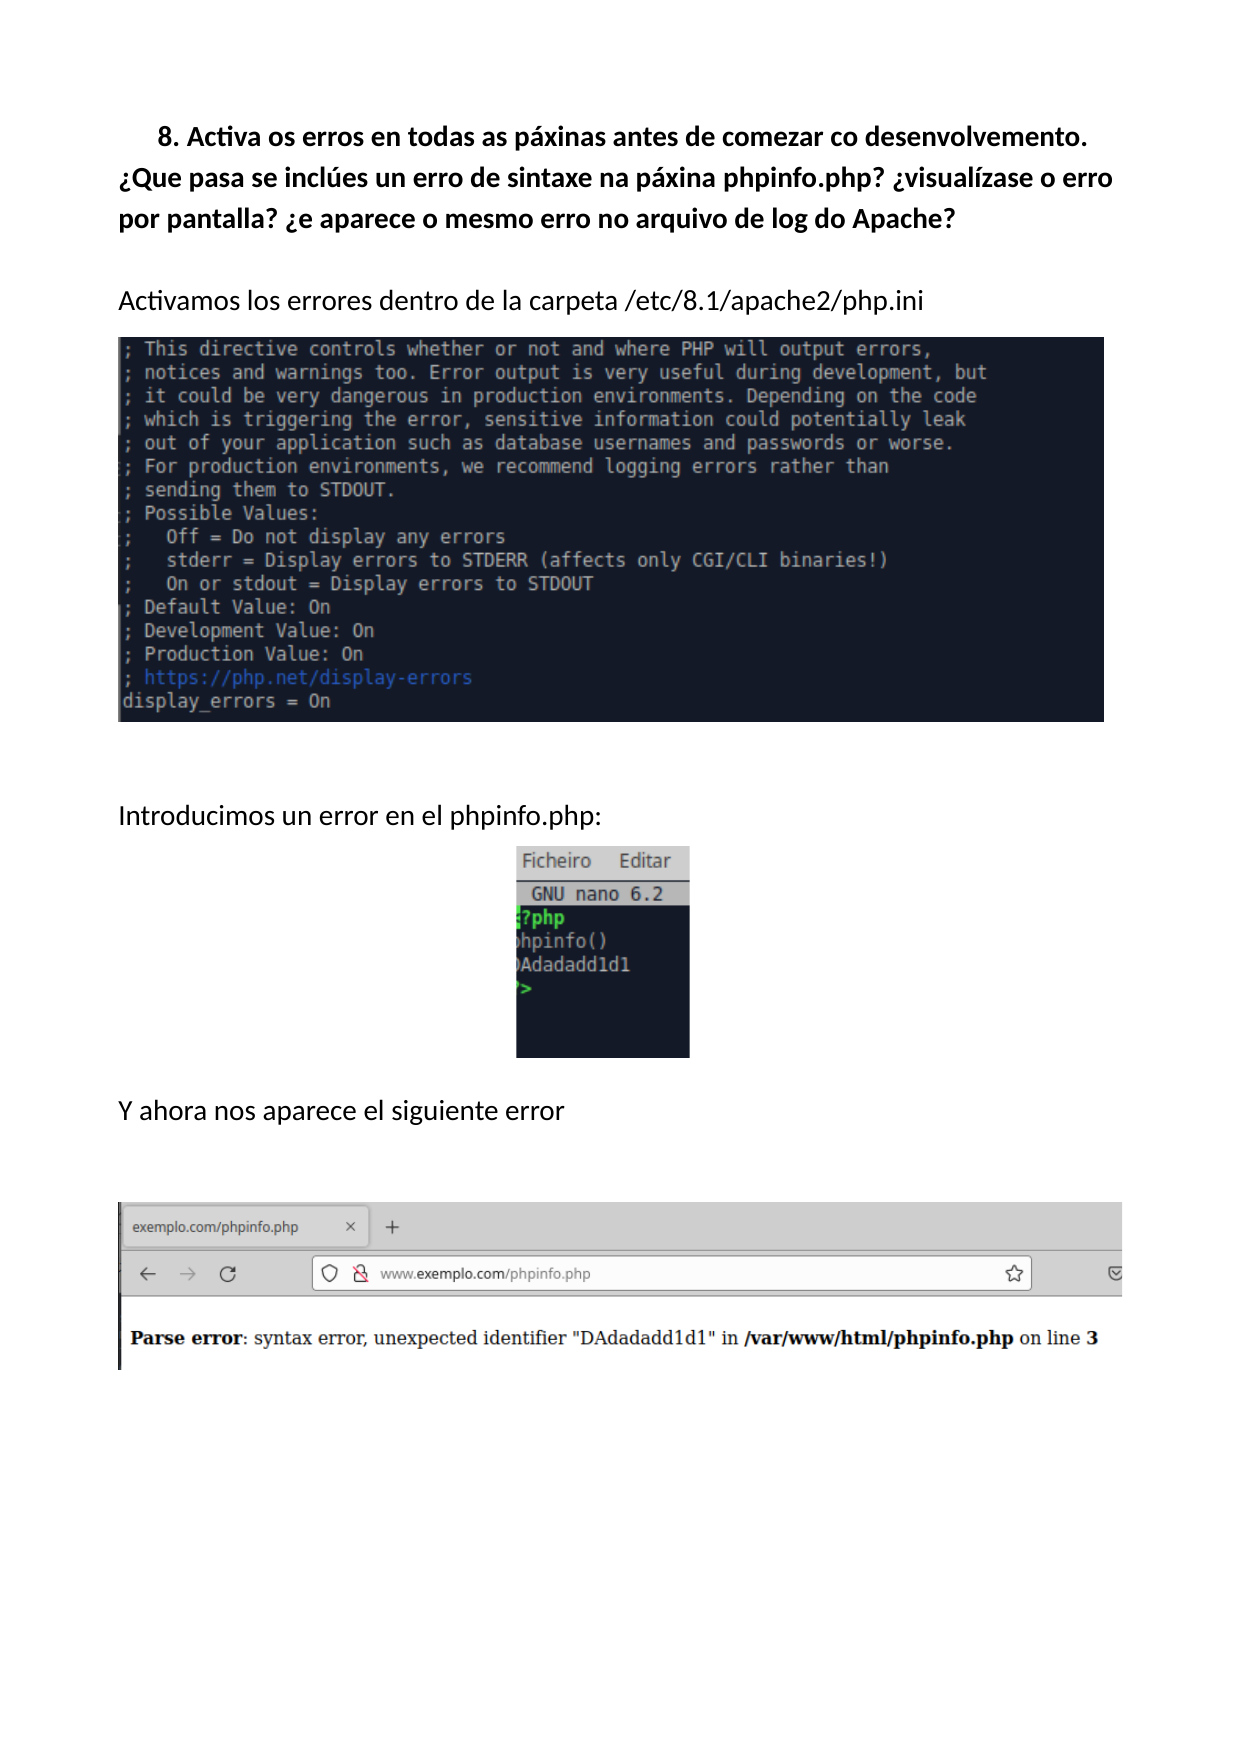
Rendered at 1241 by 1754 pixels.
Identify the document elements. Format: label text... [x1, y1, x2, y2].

picture [118, 337, 1104, 722]
text Introducimos un error en el phpinfo.php: [118, 797, 1122, 833]
picture [118, 1202, 1123, 1370]
text Y ahora nos aparece el siguiente error [118, 908, 1122, 1127]
picture [516, 846, 690, 1058]
text 8. Activa os erros en todas as páxinas antes de comezar co desenvolvemento. ¿Que pasa se inclúes un erro de sintaxe na páxina phpinfo.php? ¿visualízase o erro por pantalla? ¿e aparece o mesmo erro no arquivo de log do Apache? Activamos los errores dentro de la carpeta /etc/8.1/apache2/php.ini [118, 118, 1122, 317]
